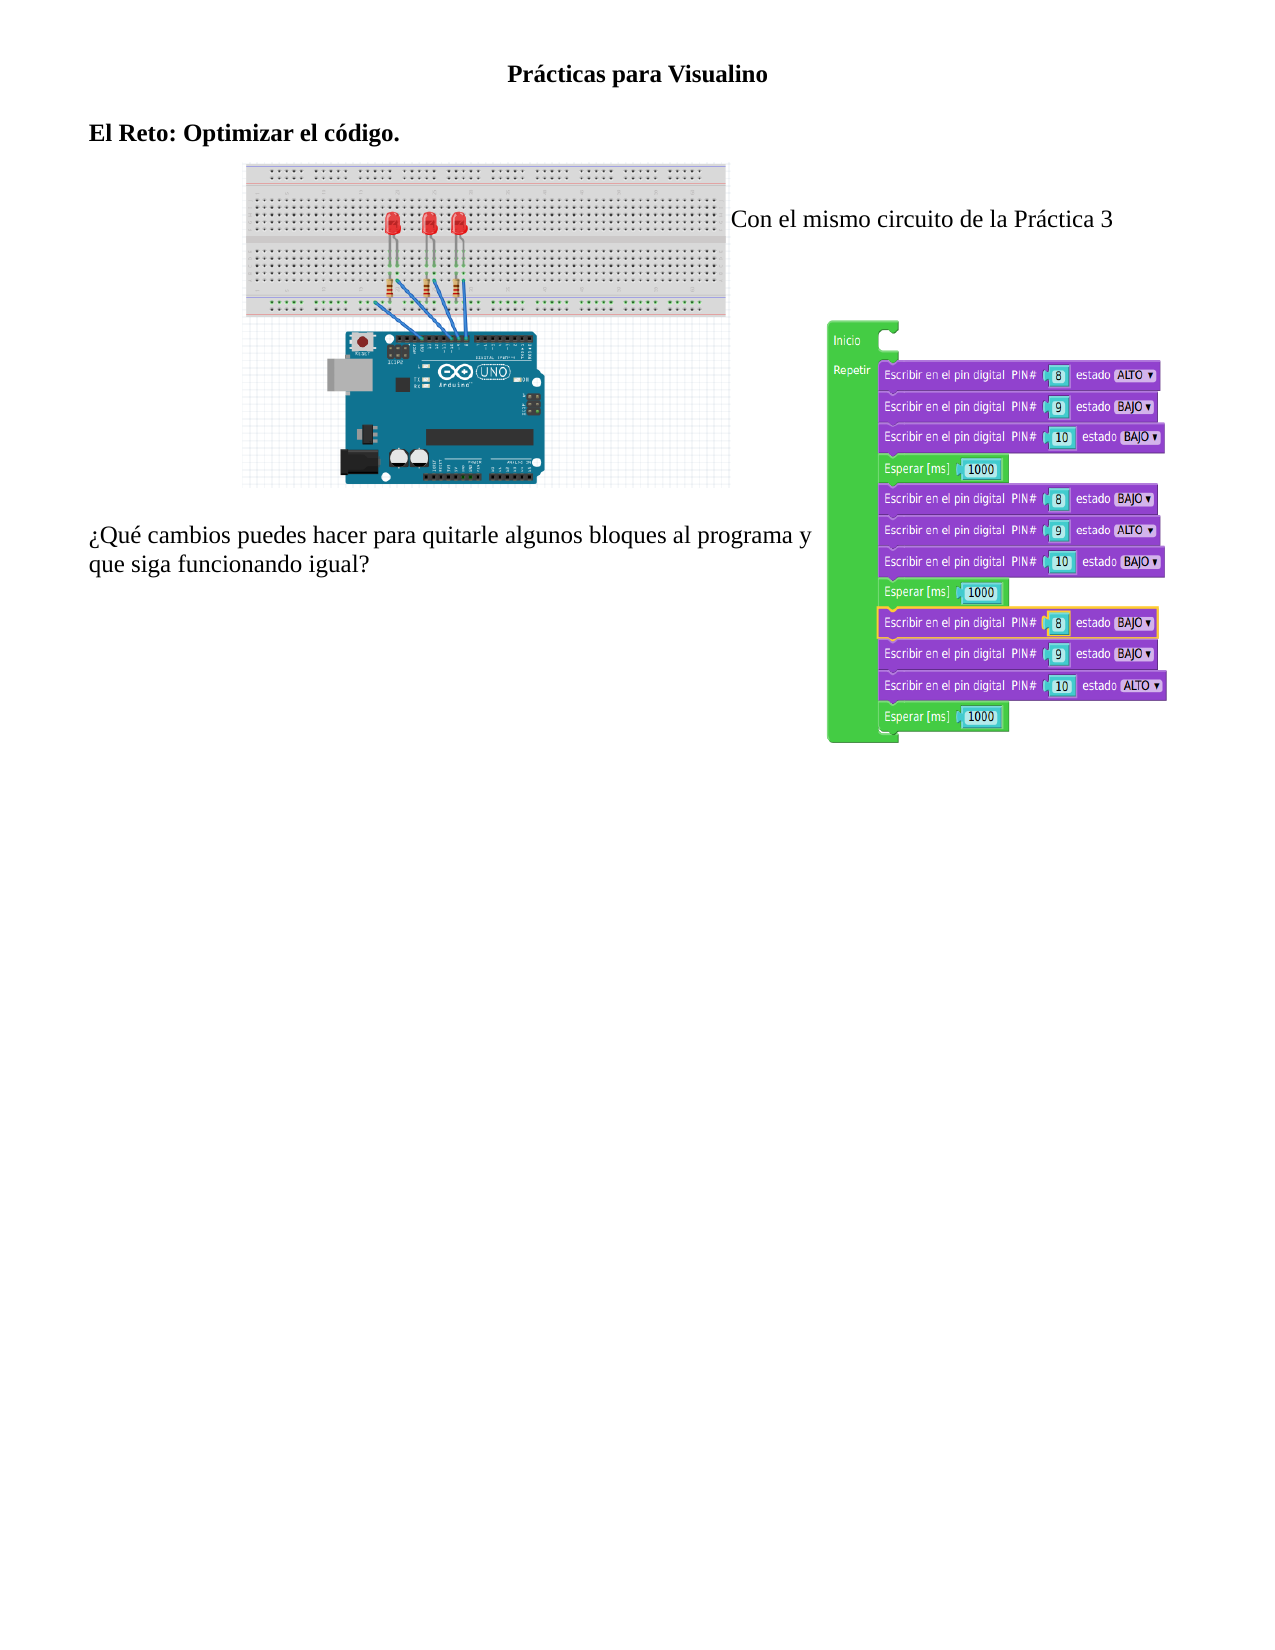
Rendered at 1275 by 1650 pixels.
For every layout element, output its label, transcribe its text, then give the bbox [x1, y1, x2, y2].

picture [826, 319, 1168, 745]
text El Reto: Optimizar el código. [88, 118, 1186, 147]
text [88, 204, 242, 233]
text ¿Qué cambios puedes hacer para quitarle algunos bloques al programa y que siga funcionando igual? [88, 521, 826, 578]
picture [242, 162, 731, 488]
text Con el mismo circuito de la Práctica 3 [731, 204, 1186, 233]
